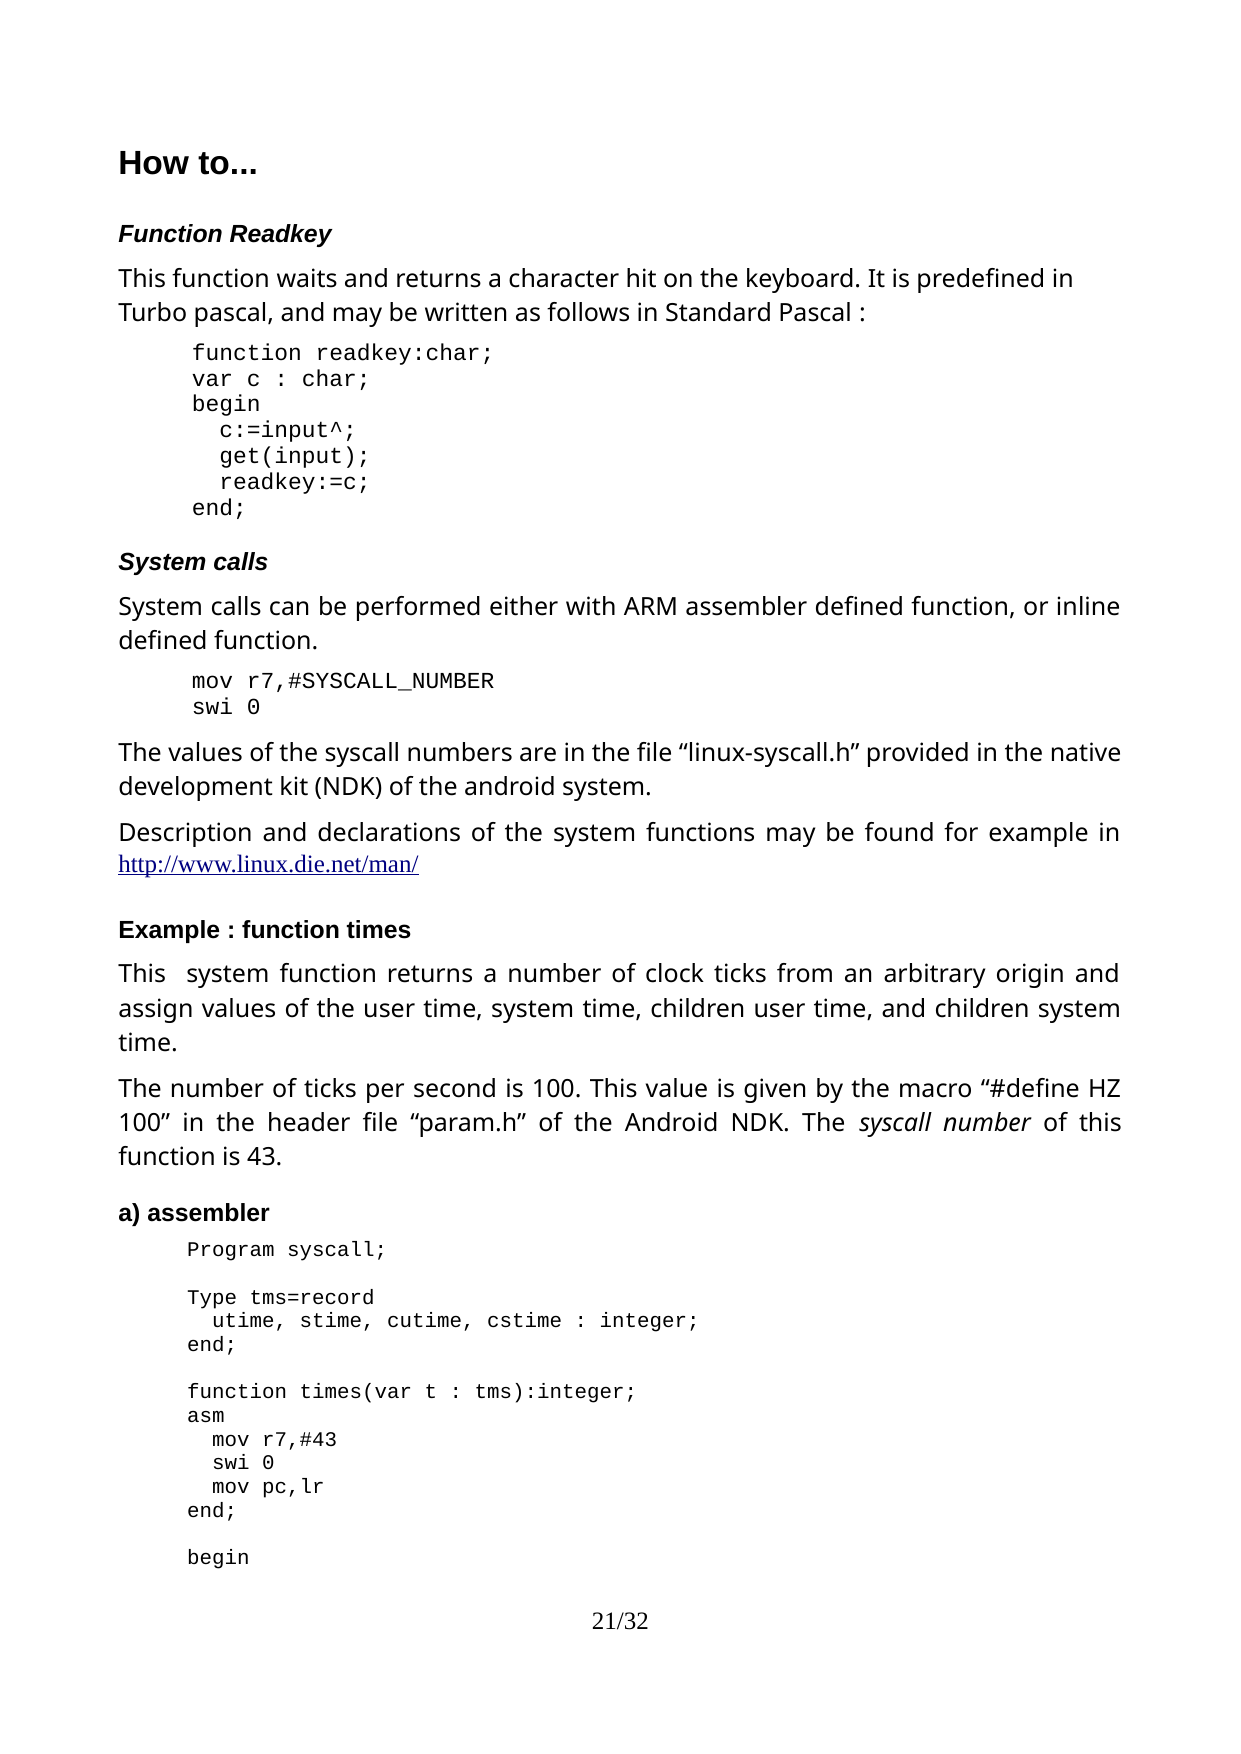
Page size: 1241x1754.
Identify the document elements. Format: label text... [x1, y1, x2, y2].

text end; [187, 1499, 1122, 1523]
text utime, stime, cutime, cstime : integer; [187, 1310, 1122, 1334]
text This system function returns a number of clock ticks from an arbitrary origin and assign values of the user time, system time, children user time, and children system time. [118, 956, 1122, 1058]
text c:=input^; [192, 419, 1122, 445]
text mov r7,#SYSCALL_NUMBER [192, 669, 1122, 695]
subtitle a) assembler [118, 1198, 1122, 1227]
text get(input); [192, 445, 1122, 471]
subtitle How to... [118, 143, 1122, 182]
text Type tms=record [187, 1287, 1122, 1310]
text readkey:=c; [192, 471, 1122, 497]
text swi 0 [192, 696, 1122, 722]
text System calls can be performed either with ARM assembler defined function, or inline defined function. [118, 588, 1122, 657]
text mov pc,lr [187, 1476, 1122, 1499]
text The values of the syscall numbers are in the file “linux-syscall.h” provided in the native development kit (NDK) of the android system. [118, 734, 1122, 802]
text swi 0 [187, 1452, 1122, 1476]
text end; [192, 497, 1122, 522]
text begin [187, 1547, 1122, 1571]
text begin [192, 393, 1122, 419]
subtitle Function Readkey [118, 219, 1122, 248]
text Program syscall; [187, 1239, 1122, 1263]
text This function waits and returns a character hit on the keyboard. It is predefined in Turbo pascal, and may be written as follows in Standard Pascal : [118, 260, 1122, 328]
text function readkey:char; [192, 341, 1122, 367]
text mov r7,#43 [187, 1429, 1122, 1452]
text asm [187, 1405, 1122, 1429]
text Description and declarations of the system functions may be found for example in http://www.linux.die.net/man/ [118, 815, 1122, 878]
text var c : char; [192, 367, 1122, 393]
text The number of ticks per second is 100. This value is given by the macro “#define HZ 100” in the header file “param.h” of the Android NDK. The syscall number of this function is 43. [118, 1071, 1122, 1173]
subtitle System calls [118, 547, 1122, 576]
subtitle Example : function times [118, 915, 1122, 944]
text end; [187, 1334, 1122, 1358]
text function times(var t : tms):integer; [187, 1381, 1122, 1405]
